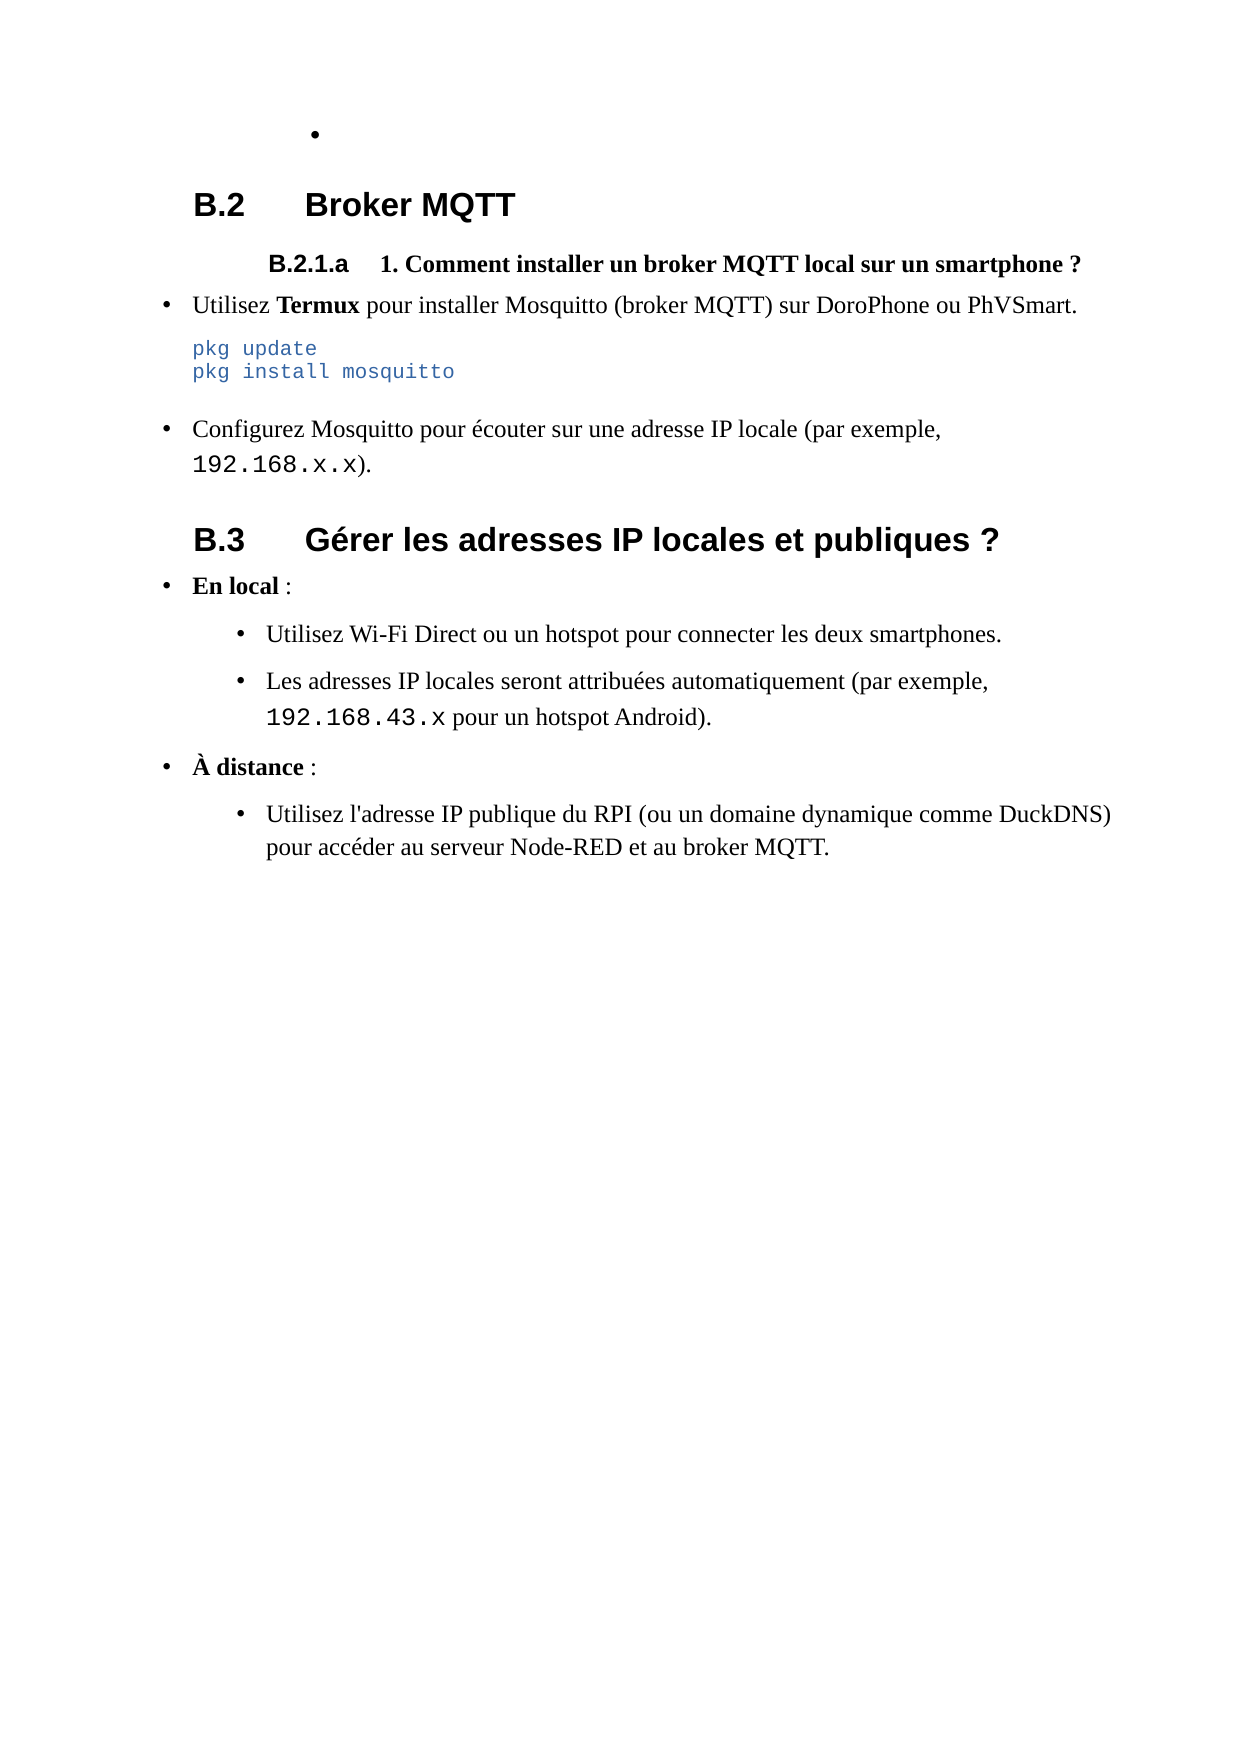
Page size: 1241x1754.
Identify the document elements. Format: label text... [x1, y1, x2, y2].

list À distance : [162, 752, 1122, 780]
list pkg install mosquitto [162, 361, 1122, 385]
list En local : [162, 571, 1122, 600]
subtitle Gérer les adresses IP locales et publiques ? [193, 520, 1122, 559]
list Utilisez l'adresse IP publique du RPI (ou un domaine dynamique comme DuckDNS) pour accéder au serveur Node-RED et au broker MQTT. [236, 799, 1122, 861]
subtitle 1. Comment installer un broker MQTT local sur un smartphone ? [268, 249, 1122, 277]
list Configurez Mosquitto pour écouter sur une adresse IP locale (par exemple, 192.168.x.x). [162, 414, 1122, 480]
list Les adresses IP locales seront attribuées automatiquement (par exemple, 192.168.43.x pour un hotspot Android). [236, 666, 1122, 732]
list Utilisez Termux pour installer Mosquitto (broker MQTT) sur DoroPhone ou PhVSmart. [162, 290, 1122, 319]
list pkg update [162, 338, 1122, 361]
list Utilisez Wi-Fi Direct ou un hotspot pour connecter les deux smartphones. [236, 619, 1122, 648]
subtitle Broker MQTT [193, 185, 1122, 224]
